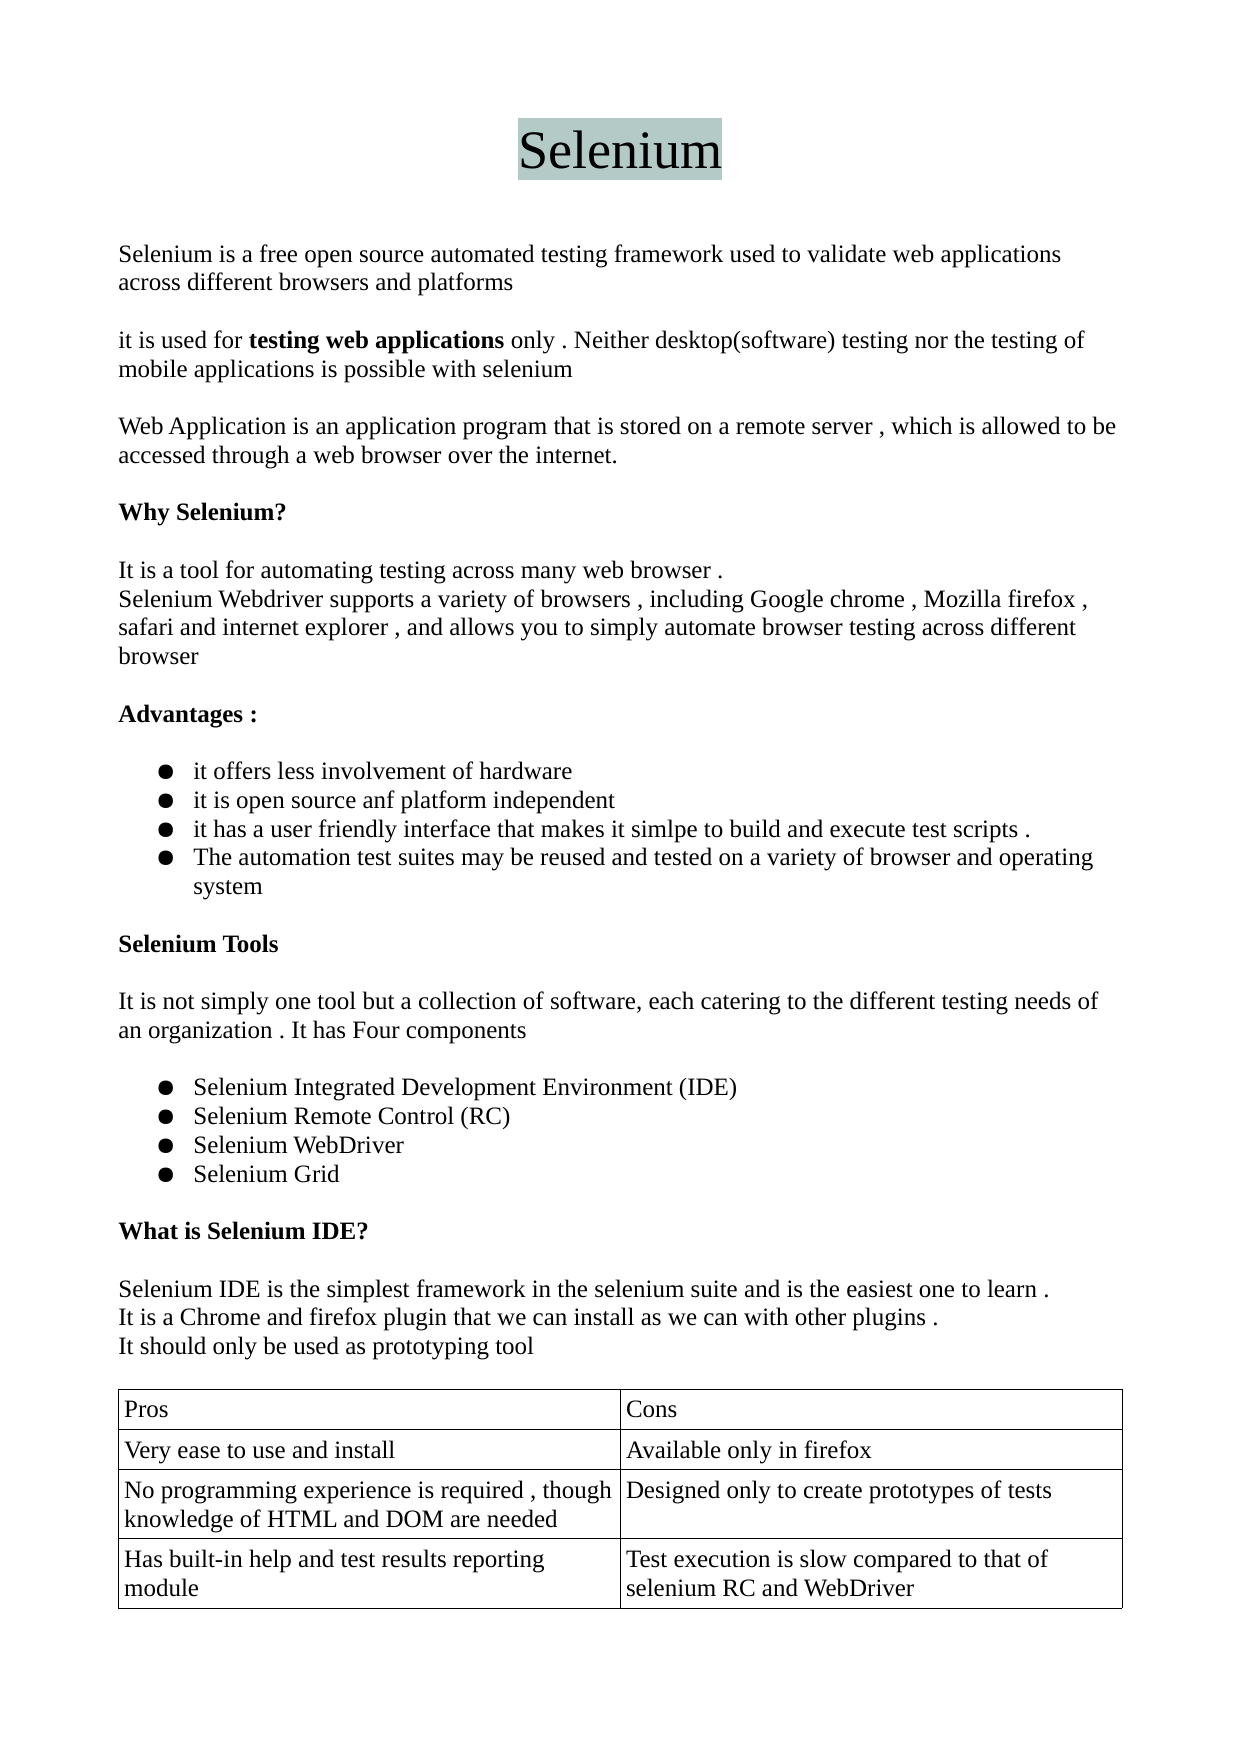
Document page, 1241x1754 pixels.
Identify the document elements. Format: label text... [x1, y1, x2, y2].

text Web Application is an application program that is stored on a remote server , which is allowed to be accessed through a web browser over the internet. [118, 411, 1122, 469]
list Selenium WebDriver [156, 1130, 1122, 1159]
list it has a user friendly interface that makes it simlpe to build and execute test scripts . [156, 814, 1122, 842]
table_cell Designed only to create prototypes of tests [621, 1470, 1122, 1538]
text Why Selenium? [118, 497, 1122, 526]
list it offers less involvement of hardware [156, 756, 1122, 785]
text It is not simply one tool but a collection of software, each catering to the different testing needs of an organization . It has Four components [118, 986, 1122, 1044]
table_cell Available only in firefox [621, 1430, 1122, 1469]
text Selenium Webdriver supports a variety of browsers , including Google chrome , Mozilla firefox , safari and internet explorer , and allows you to simply automate browser testing across different browser [118, 584, 1122, 670]
text Selenium Tools [118, 929, 1122, 957]
text What is Selenium IDE? [118, 1216, 1122, 1245]
table_cell Very ease to use and install [119, 1430, 620, 1469]
list Selenium Remote Control (RC) [156, 1101, 1122, 1130]
table_cell Has built-in help and test results reporting module [119, 1539, 620, 1607]
list Selenium Integrated Development Environment (IDE) [156, 1072, 1122, 1101]
list Selenium Grid [156, 1159, 1122, 1187]
text Selenium is a free open source automated testing framework used to validate web applications across different browsers and platforms [118, 239, 1122, 296]
table_cell No programming experience is required , though knowledge of HTML and DOM are needed [119, 1470, 620, 1538]
text Advantages : [118, 699, 1122, 727]
text It is a Chrome and firefox plugin that we can install as we can with other plugins . [118, 1302, 1122, 1331]
table_header Cons [621, 1390, 1122, 1429]
table_header Pros [119, 1390, 620, 1429]
list it is open source anf platform independent [156, 785, 1122, 814]
text Selenium IDE is the simplest framework in the selenium suite and is the easiest one to learn . [118, 1274, 1122, 1302]
text It should only be used as prototyping tool [118, 1331, 1122, 1360]
text It is a tool for automating testing across many web browser . [118, 555, 1122, 584]
text it is used for testing web applications only . Neither desktop(software) testing nor the testing of mobile applications is possible with selenium [118, 325, 1122, 382]
list The automation test suites may be reused and tested on a variety of browser and operating system [156, 842, 1122, 900]
table_cell Test execution is slow compared to that of selenium RC and WebDriver [621, 1539, 1122, 1607]
